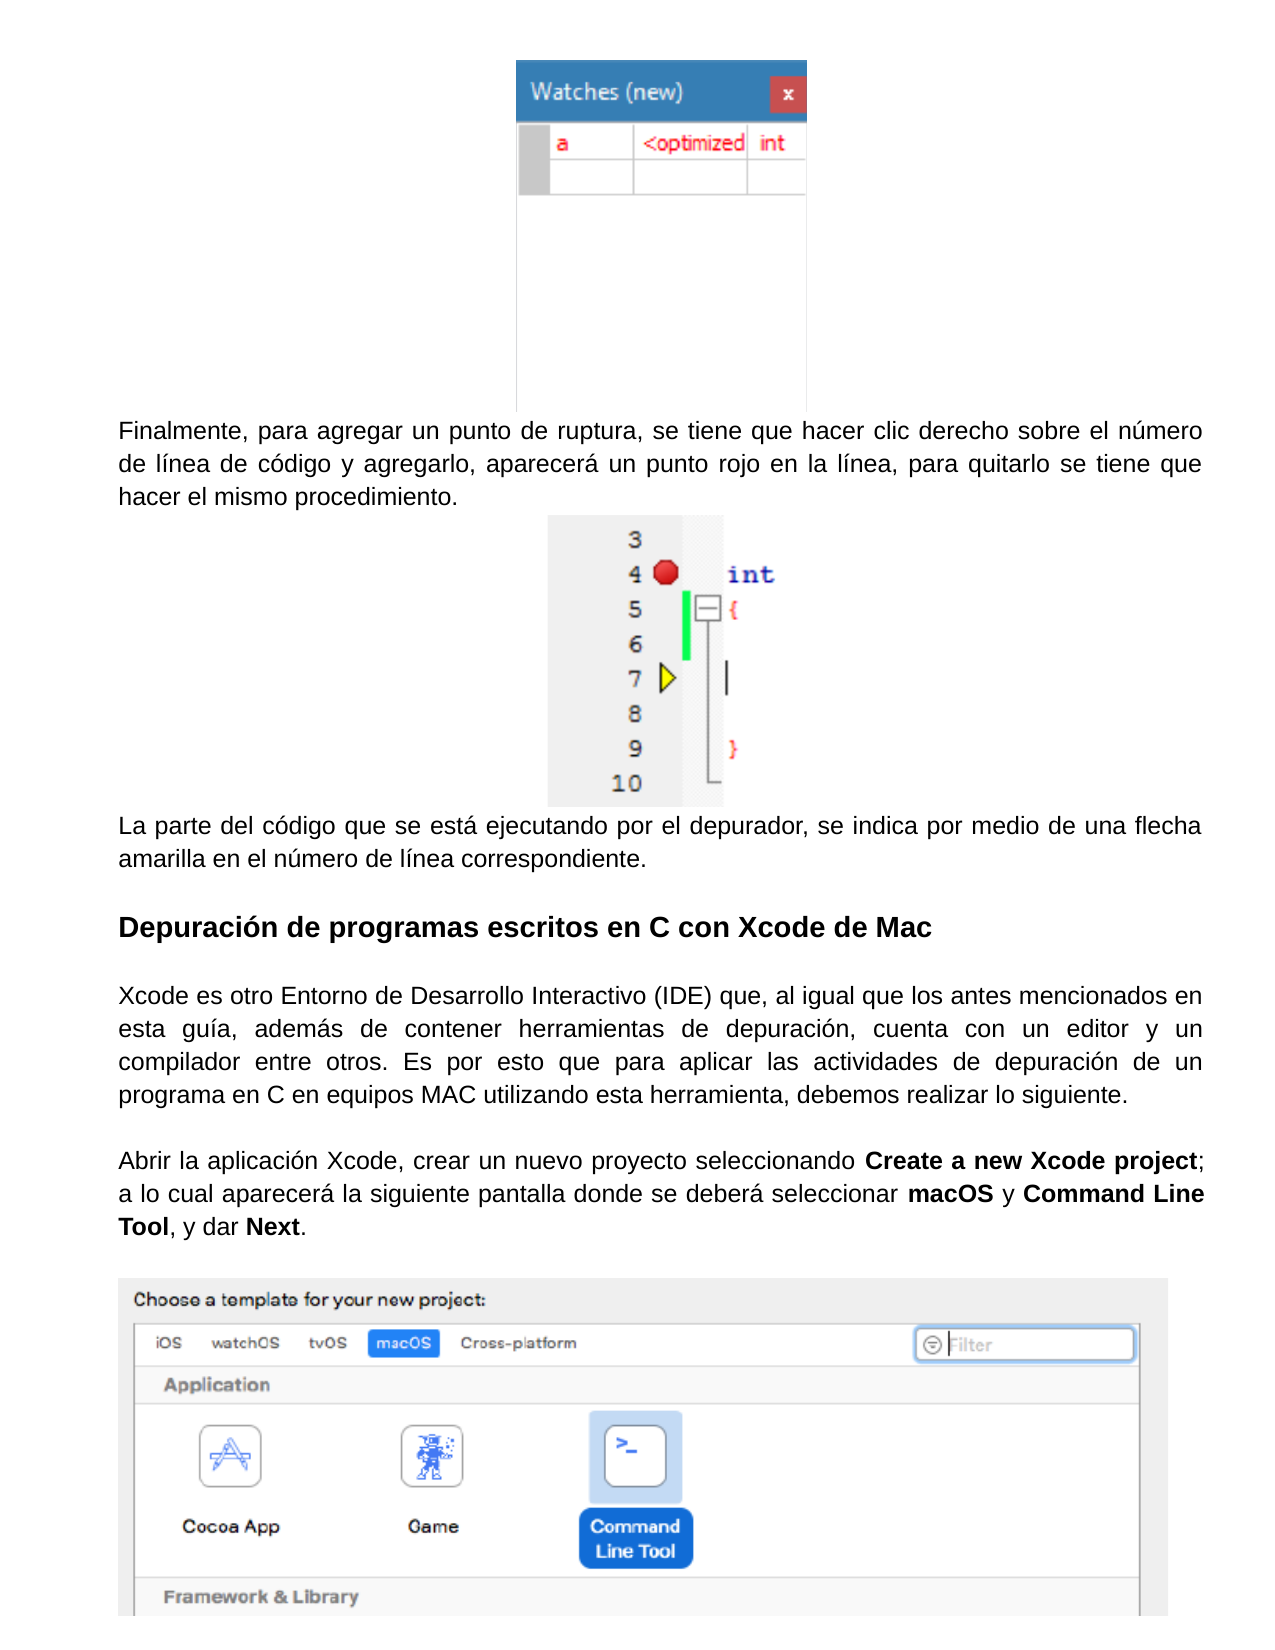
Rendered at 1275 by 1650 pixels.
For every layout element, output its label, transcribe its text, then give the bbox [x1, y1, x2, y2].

text Finalmente, para agregar un punto de ruptura, se tiene que hacer clic derecho sobre el número de línea de código y agregarlo, aparecerá un punto rojo en la línea, para quitarlo se tiene que hacer el mismo procedimiento. [118, 416, 1205, 511]
text Depuración de programas escritos en C con Xcode de Mac [118, 910, 1205, 943]
text Abrir la aplicación Xcode, crear un nuevo proyecto seleccionando Create a new Xcode project; a lo cual aparecerá la siguiente pantalla donde se deberá seleccionar macOS y Command Line Tool, y dar Next. [118, 1146, 1205, 1241]
text Xcode es otro Entorno de Desarrollo Interactivo (IDE) que, al igual que los antes mencionados en esta guía, además de contener herramientas de depuración, cuenta con un editor y un compilador entre otros. Es por esto que para aplicar las actividades de depuración de un programa en C en equipos MAC utilizando esta herramienta, debemos realizar lo siguiente. [118, 981, 1205, 1109]
text La parte del código que se está ejecutando por el depurador, se indica por medio de una flecha amarilla en el número de línea correspondiente. [118, 811, 1205, 872]
